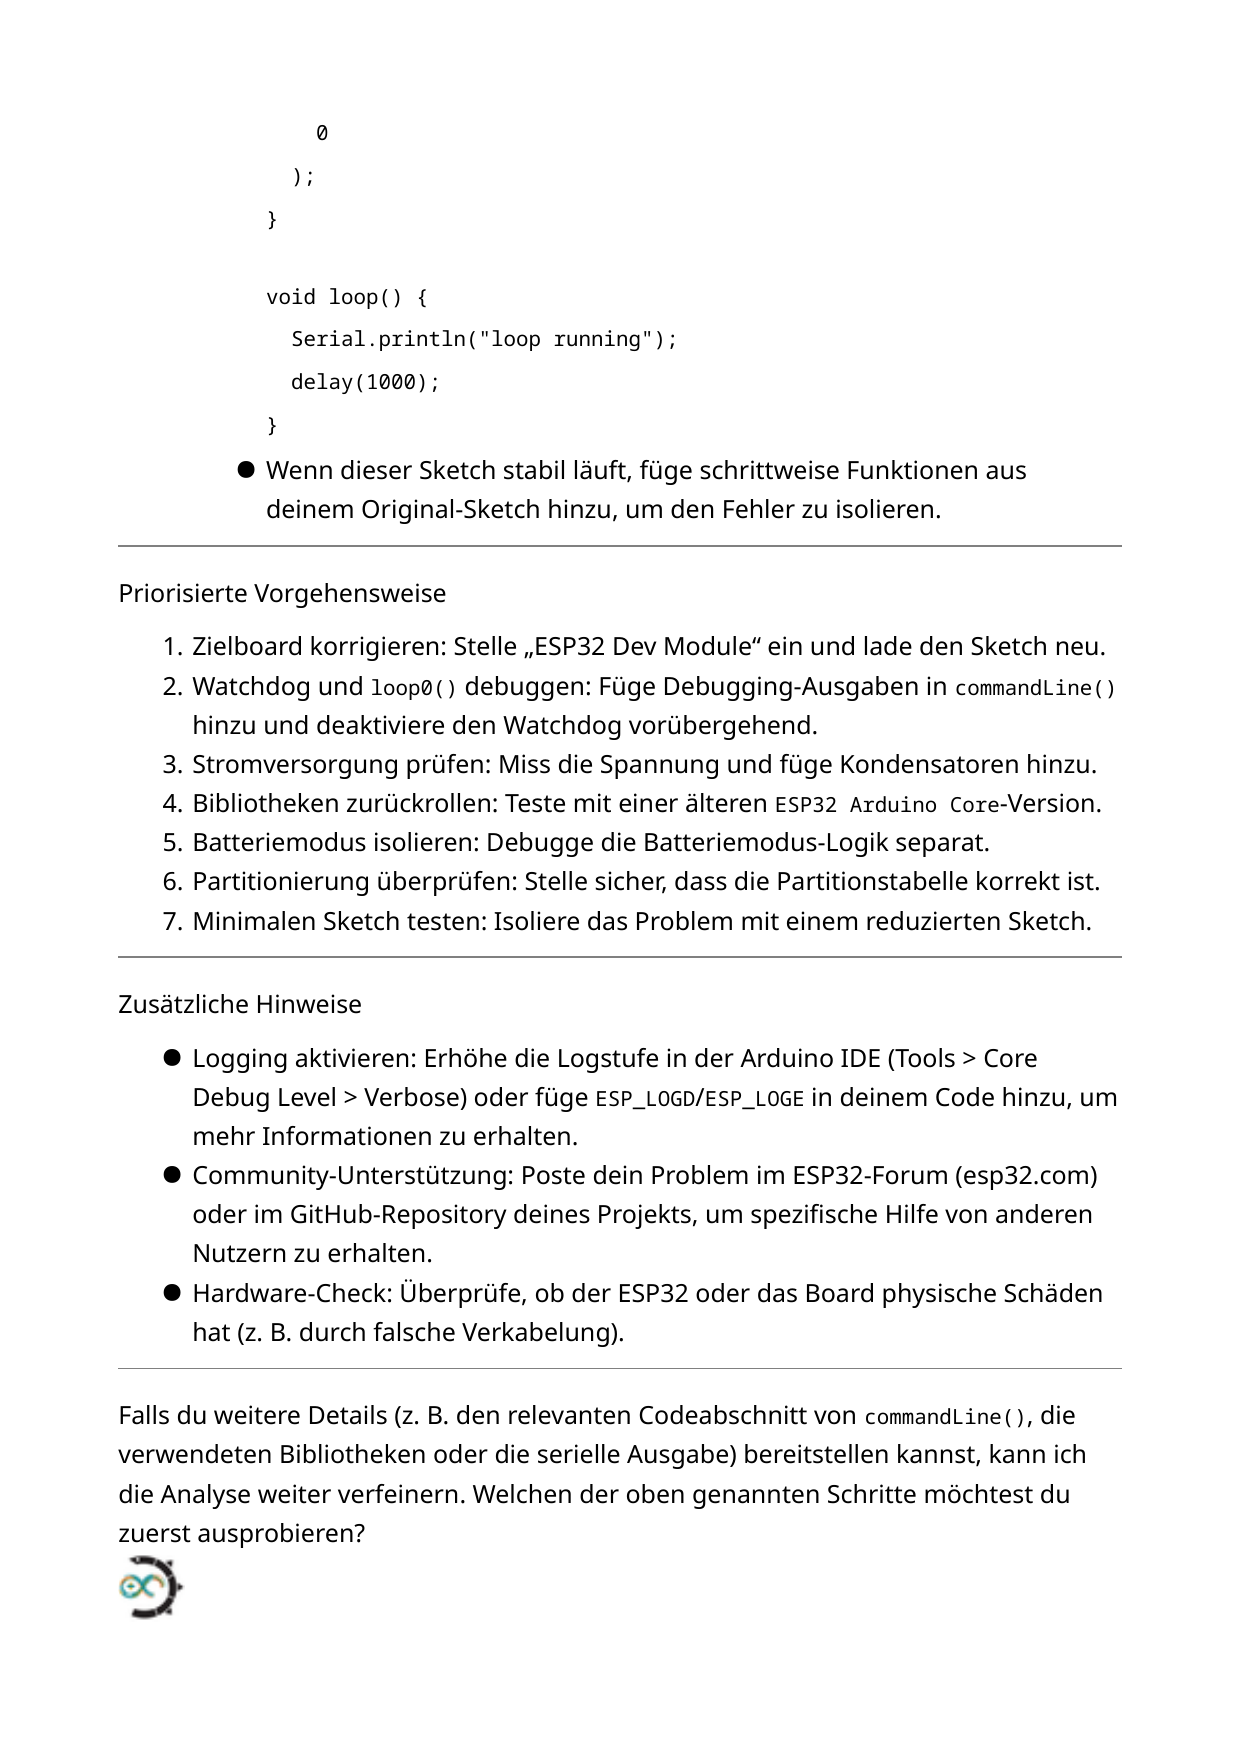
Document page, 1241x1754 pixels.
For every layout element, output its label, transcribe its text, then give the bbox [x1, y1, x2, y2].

list } [236, 204, 1122, 232]
list Stromversorgung prüfen: Miss die Spannung und füge Kondensatoren hinzu. [162, 746, 1122, 781]
list Hardware-Check: Überprüfe, ob der ESP32 oder das Board physische Schäden hat (z. B. durch falsche Verkabelung). [162, 1275, 1122, 1348]
list Wenn dieser Sketch stabil läuft, füge schrittweise Funktionen aus deinem Original-Sketch hinzu, um den Fehler zu isolieren. [236, 453, 1122, 526]
list Minimalen Sketch testen: Isoliere das Problem mit einem reduzierten Sketch. [162, 903, 1122, 937]
list ); [236, 161, 1122, 189]
list Zielboard korrigieren: Stelle „ESP32 Dev Module“ ein und lade den Sketch neu. [162, 629, 1122, 663]
list Batteriemodus isolieren: Debugge die Batteriemodus-Logik separat. [162, 825, 1122, 859]
list Watchdog und loop0() debuggen: Füge Debugging-Ausgaben in commandLine() hinzu und deaktiviere den Watchdog vorübergehend. [162, 668, 1122, 741]
text Falls du weitere Details (z. B. den relevanten Codeabschnitt von commandLine(), die verwendeten Bibliotheken oder die serielle Ausgabe) bereitstellen kannst, kann ich die Analyse weiter verfeinern. Welchen der oben genannten Schritte möchtest du zuerst ausprobieren? [118, 1398, 1122, 1549]
list } [236, 410, 1122, 438]
list Logging aktivieren: Erhöhe die Logstufe in der Arduino IDE (Tools > Core Debug Level > Verbose) oder füge ESP_LOGD/ESP_LOGE in deinem Code hinzu, um mehr Informationen zu erhalten. [162, 1040, 1122, 1153]
text Zusätzliche Hinweise [118, 987, 1122, 1021]
list void loop() { [236, 282, 1122, 310]
picture [118, 1554, 185, 1622]
list delay(1000); [236, 367, 1122, 396]
text Priorisierte Vorgehensweise [118, 575, 1122, 609]
list Bibliotheken zurückrollen: Teste mit einer älteren ESP32 Arduino Core-Version. [162, 786, 1122, 820]
list Partitionierung überprüfen: Stelle sicher, dass die Partitionstabelle korrekt ist. [162, 864, 1122, 898]
list Community-Unterstützung: Poste dein Problem im ESP32-Forum (esp32.com) oder im GitHub-Repository deines Projekts, um spezifische Hilfe von anderen Nutzern zu erhalten. [162, 1158, 1122, 1270]
list Serial.println("loop running"); [236, 324, 1122, 353]
list 0 [236, 118, 1122, 147]
